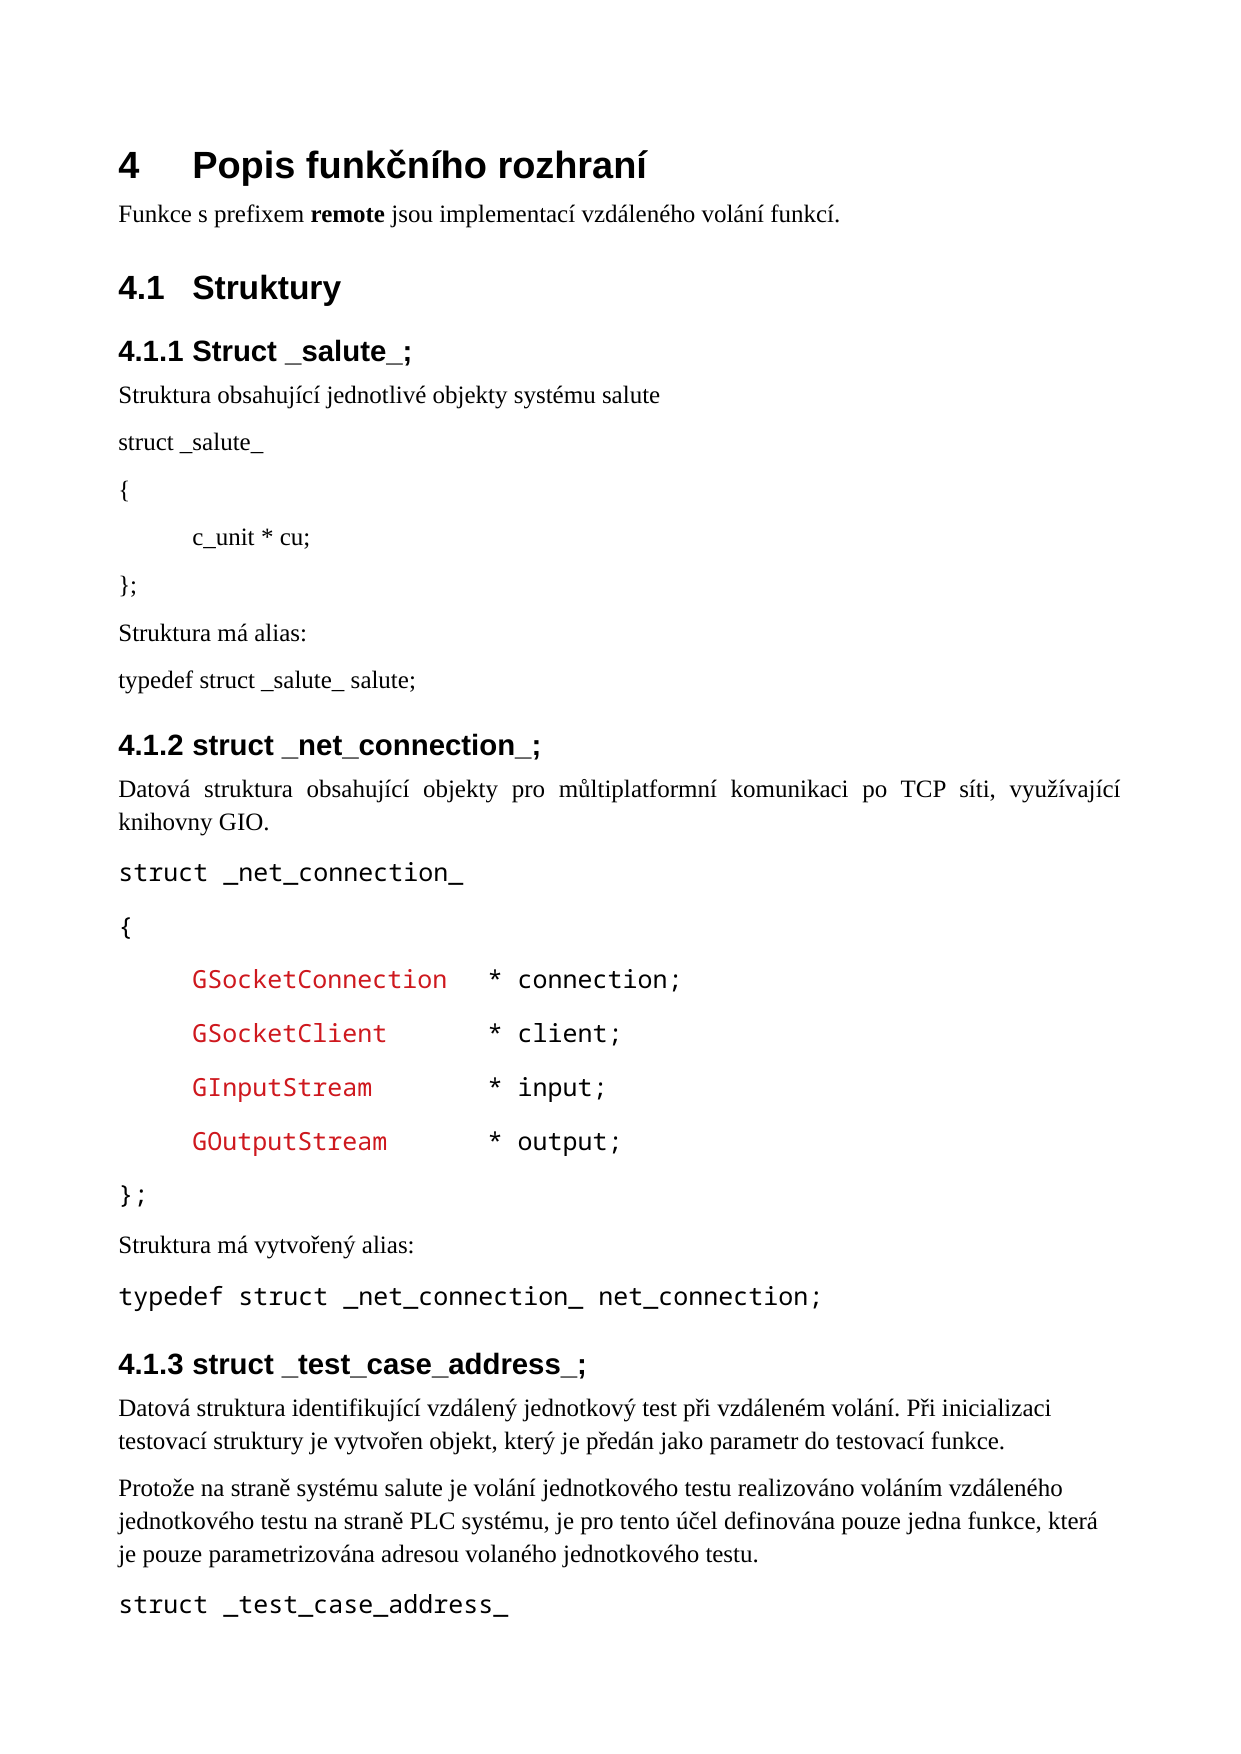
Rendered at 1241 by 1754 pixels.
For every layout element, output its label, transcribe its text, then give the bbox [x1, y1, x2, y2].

text Struktura má vytvořený alias: [118, 1231, 1122, 1259]
text struct _net_connection_ [118, 854, 1122, 888]
text struct _salute_ [118, 427, 1122, 456]
text { [118, 908, 1122, 942]
subtitle Struktury [118, 268, 1122, 306]
text struct _test_case_address_ [118, 1587, 1122, 1621]
text Struktura obsahující jednotlivé objekty systému salute [118, 380, 1122, 408]
text typedef struct _net_connection_ net_connection; [118, 1278, 1122, 1312]
text Struktura má alias: [118, 618, 1122, 646]
text GSocketConnection * connection; [118, 962, 1122, 996]
text Funkce s prefixem remote jsou implementací vzdáleného volání funkcí. [118, 199, 1122, 228]
subtitle struct _test_case_address_; [118, 1347, 1122, 1380]
text }; [118, 570, 1122, 599]
text GOutputStream * output; [118, 1123, 1122, 1157]
subtitle Struct _salute_; [118, 333, 1122, 367]
text { [118, 475, 1122, 504]
subtitle struct _net_connection_; [118, 727, 1122, 761]
subtitle Popis funkčního rozhraní [118, 143, 1122, 187]
text GSocketClient * client; [118, 1016, 1122, 1050]
text GInputStream * input; [118, 1069, 1122, 1103]
text c_unit * cu; [118, 522, 1122, 551]
text Protože na straně systému salute je volání jednotkového testu realizováno voláním vzdáleného jednotkového testu na straně PLC systému, je pro tento účel definována pouze jedna funkce, která je pouze parametrizována adresou volaného jednotkového testu. [118, 1473, 1122, 1568]
text }; [118, 1177, 1122, 1211]
text Datová struktura identifikující vzdálený jednotkový test při vzdáleném volání. Při inicializaci testovací struktury je vytvořen objekt, který je předán jako parametr do testovací funkce. [118, 1393, 1122, 1454]
text Datová struktura obsahující objekty pro můltiplatformní komunikaci po TCP síti, využívající knihovny GIO. [118, 774, 1122, 836]
text typedef struct _salute_ salute; [118, 665, 1122, 694]
